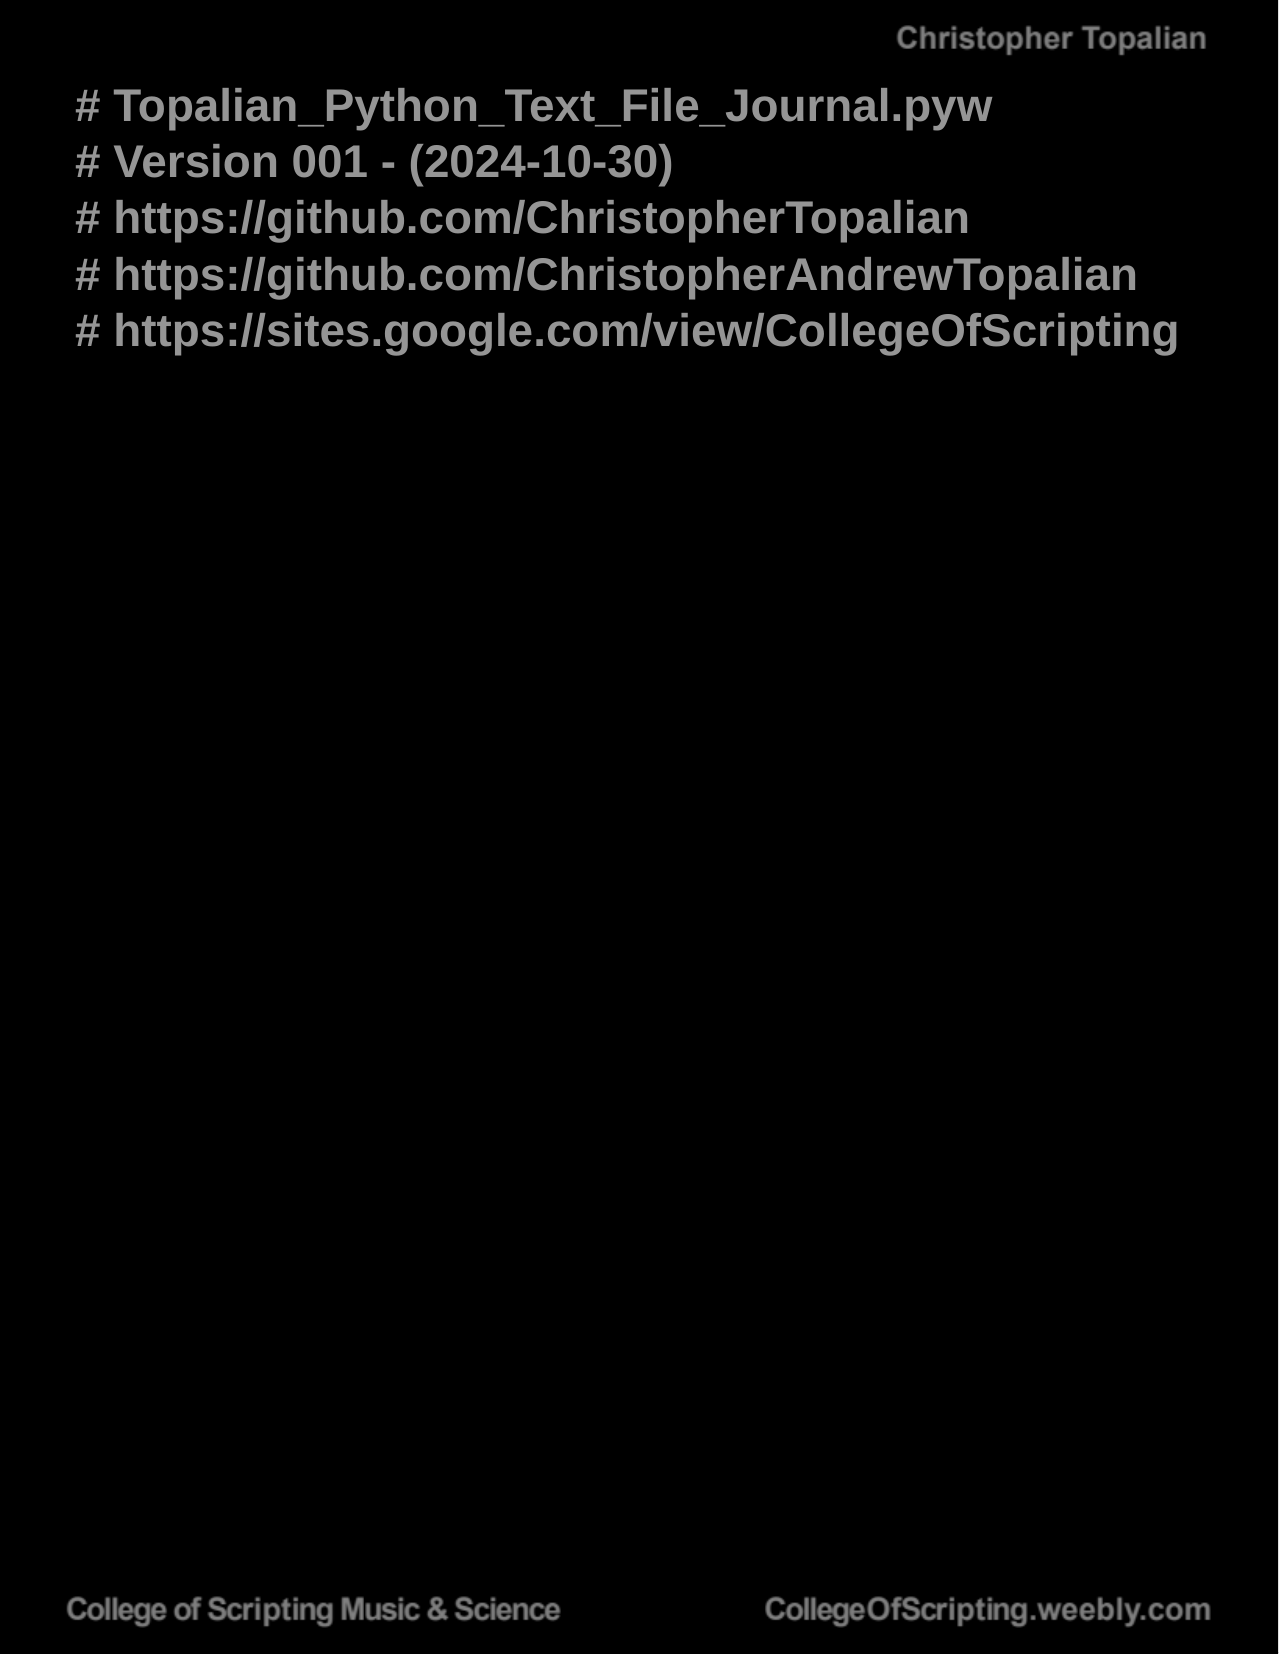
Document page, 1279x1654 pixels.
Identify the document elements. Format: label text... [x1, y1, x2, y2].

text # Topalian_Python_Text_File_Journal.pyw [75, 75, 1203, 131]
text # Version 001 - (2024-10-30) [75, 131, 1203, 187]
text # https://github.com/ChristopherAndrewTopalian [75, 244, 1203, 300]
text # https://github.com/ChristopherTopalian [75, 187, 1203, 244]
text # https://sites.google.com/view/CollegeOfScripting [75, 300, 1203, 356]
